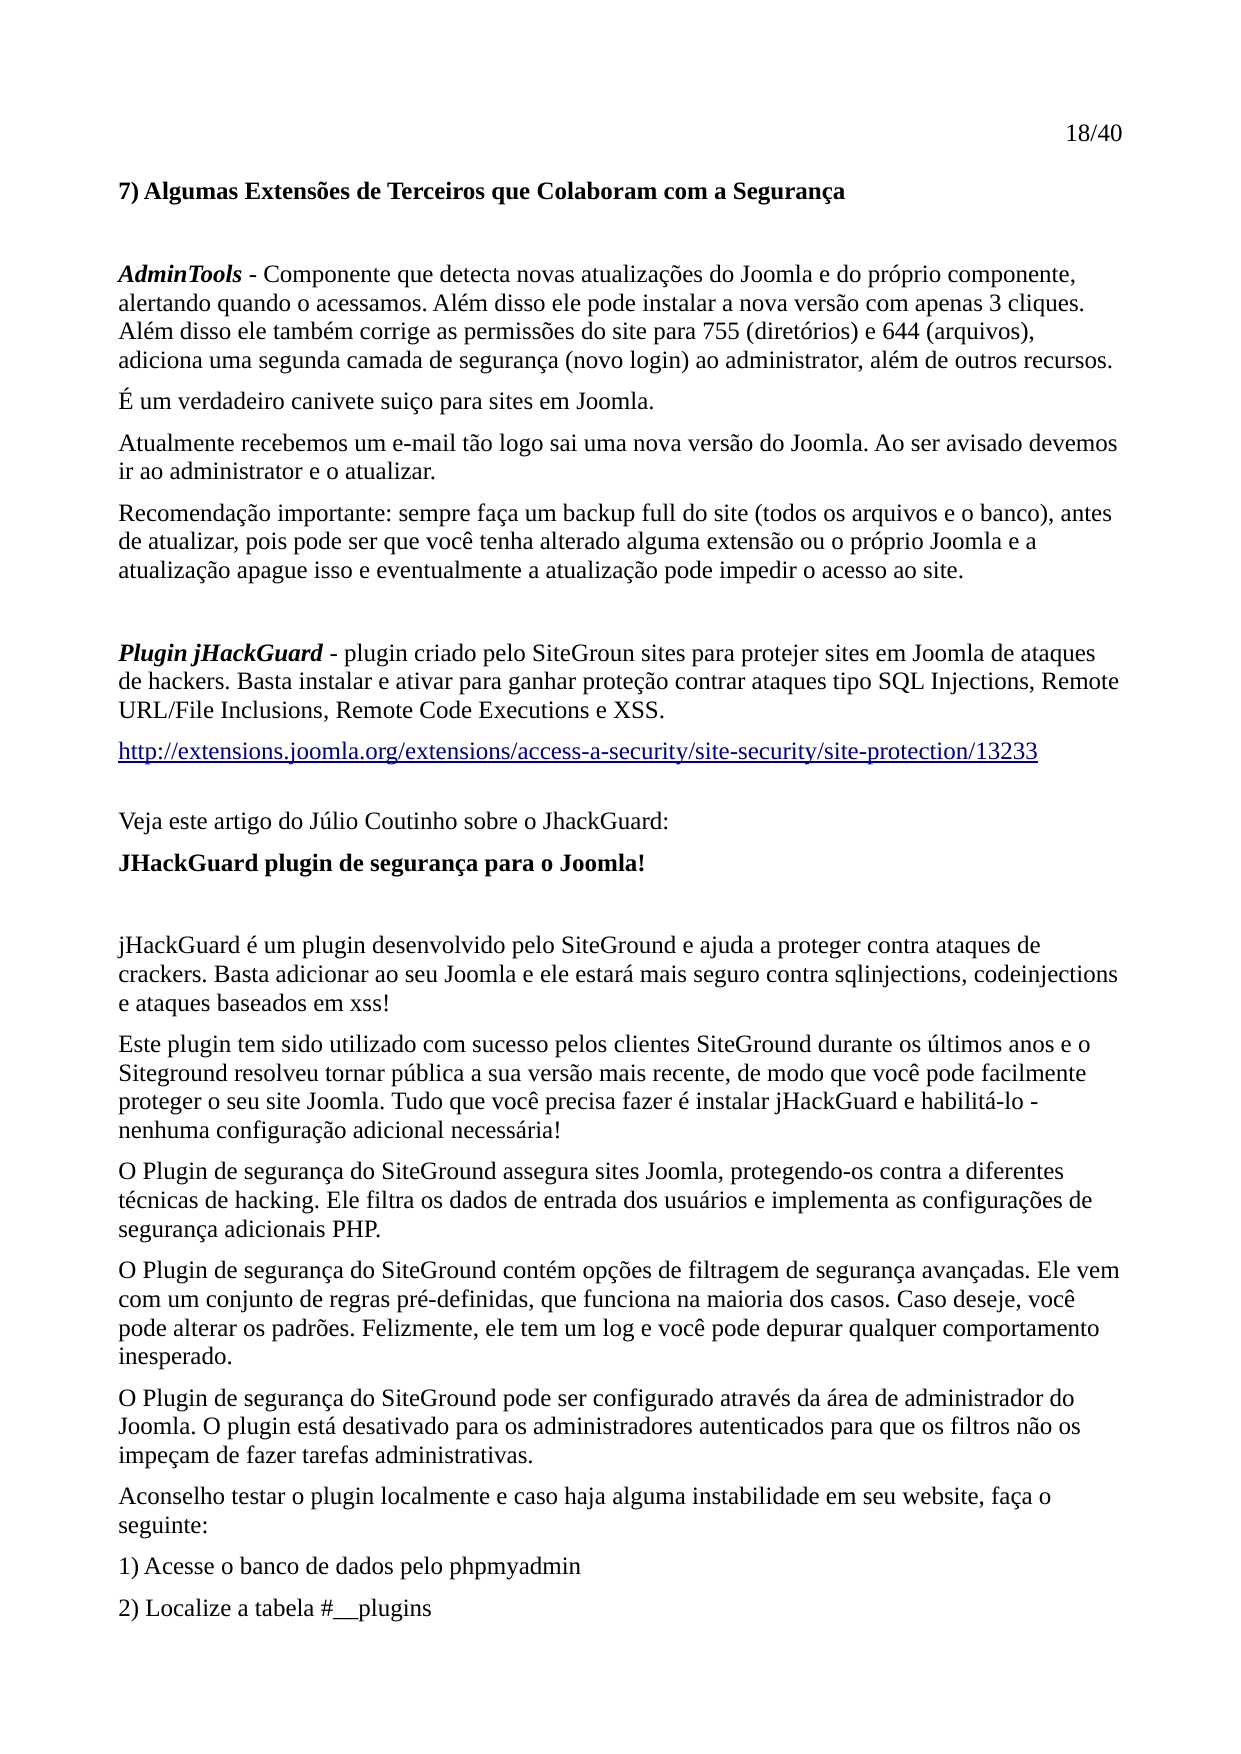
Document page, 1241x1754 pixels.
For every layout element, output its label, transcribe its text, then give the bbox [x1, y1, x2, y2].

text 2) Localize a tabela #__plugins [118, 1593, 1122, 1621]
text O Plugin de segurança do SiteGround pode ser configurado através da área de administrador do Joomla. O plugin está desativado para os administradores autenticados para que os filtros não os impeçam de fazer tarefas administrativas. [118, 1383, 1122, 1469]
text 1) Acesse o banco de dados pelo phpmyadmin [118, 1551, 1122, 1580]
text Aconselho testar o plugin localmente e caso haja alguma instabilidade em seu website, faça o seguinte: [118, 1481, 1122, 1539]
text JHackGuard plugin de segurança para o Joomla! [118, 848, 1122, 876]
text Plugin jHackGuard - plugin criado pelo SiteGroun sites para protejer sites em Joomla de ataques de hackers. Basta instalar e ativar para ganhar proteção contrar ataques tipo SQL Injections, Remote URL/File Inclusions, Remote Code Executions e XSS. [118, 638, 1122, 724]
text 7) Algumas Extensões de Terceiros que Colaboram com a Segurança [118, 176, 1122, 205]
text O Plugin de segurança do SiteGround assegura sites Joomla, protegendo-os contra a diferentes técnicas de hacking. Ele filtra os dados de entrada dos usuários e implementa as configurações de segurança adicionais PHP. [118, 1156, 1122, 1243]
text Atualmente recebemos um e-mail tão logo sai uma nova versão do Joomla. Ao ser avisado devemos ir ao administrator e o atualizar. [118, 428, 1122, 485]
text AdminTools - Componente que detecta novas atualizações do Joomla e do próprio componente, alertando quando o acessamos. Além disso ele pode instalar a nova versão com apenas 3 cliques. Além disso ele também corrige as permissões do site para 755 (diretórios) e 644 (arquivos), adiciona uma segunda camada de segurança (novo login) ao administrator, além de outros recursos. [118, 259, 1122, 374]
text Veja este artigo do Júlio Coutinho sobre o JhackGuard: [118, 806, 1122, 835]
text Recomendação importante: sempre faça um backup full do site (todos os arquivos e o banco), antes de atualizar, pois pode ser que você tenha alterado alguma extensão ou o próprio Joomla e a atualização apague isso e eventualmente a atualização pode impedir o acesso ao site. [118, 498, 1122, 584]
text jHackGuard é um plugin desenvolvido pelo SiteGround e ajuda a proteger contra ataques de crackers. Basta adicionar ao seu Joomla e ele estará mais seguro contra sqlinjections, codeinjections e ataques baseados em xss! [118, 930, 1122, 1016]
text O Plugin de segurança do SiteGround contém opções de filtragem de segurança avançadas. Ele vem com um conjunto de regras pré-definidas, que funciona na maioria dos casos. Caso deseje, você pode alterar os padrões. Felizmente, ele tem um log e você pode depurar qualquer comportamento inesperado. [118, 1255, 1122, 1370]
text http://extensions.joomla.org/extensions/access-a-security/site-security/site-protection/13233 [118, 736, 1122, 794]
text Este plugin tem sido utilizado com sucesso pelos clientes SiteGround durante os últimos anos e o Siteground resolveu tornar pública a sua versão mais recente, de modo que você pode facilmente proteger o seu site Joomla. Tudo que você precisa fazer é instalar jHackGuard e habilitá-lo - nenhuma configuração adicional necessária! [118, 1029, 1122, 1144]
text É um verdadeiro canivete suiço para sites em Joomla. [118, 386, 1122, 415]
